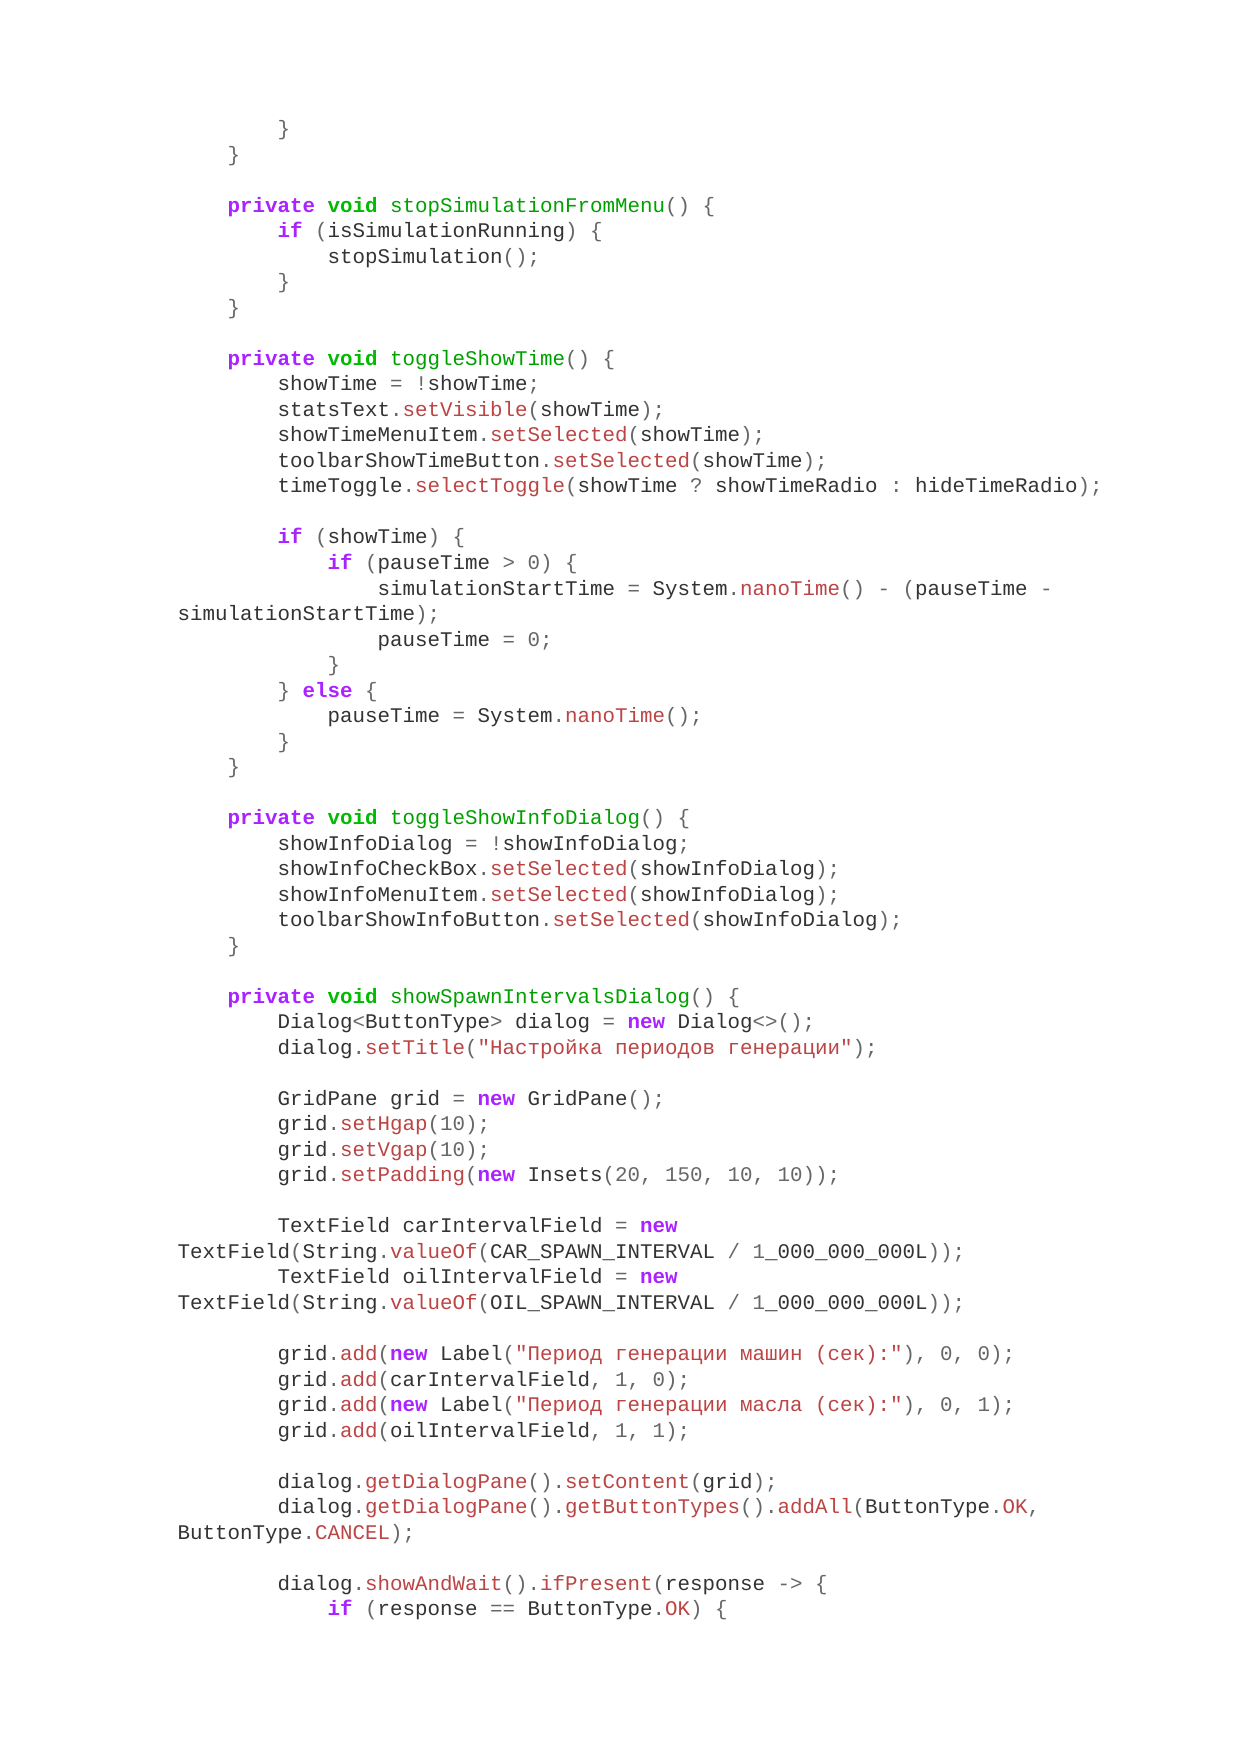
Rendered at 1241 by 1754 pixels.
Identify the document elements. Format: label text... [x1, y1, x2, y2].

text grid.add(new Label("Период генерации машин (сек):"), 0, 0); [177, 1343, 1152, 1367]
text private void toggleShowTime() { [177, 348, 1152, 371]
text } [177, 756, 1152, 780]
text pauseTime = System.nanoTime(); [177, 705, 1152, 729]
text grid.setVgap(10); [177, 1139, 1152, 1163]
text private void stopSimulationFromMenu() { [177, 195, 1152, 218]
text dialog.getDialogPane().getButtonTypes().addAll(ButtonType.OK, ButtonType.CANCEL); [177, 1496, 1152, 1545]
text if (response == ButtonType.OK) { [177, 1598, 1152, 1622]
text statsText.setVisible(showTime); [177, 399, 1152, 422]
text private void showSpawnIntervalsDialog() { [177, 986, 1152, 1009]
text TextField oilIntervalField = new TextField(String.valueOf(OIL_SPAWN_INTERVAL / 1_000_000_000L)); [177, 1267, 1152, 1316]
text Dialog<ButtonType> dialog = new Dialog<>(); [177, 1011, 1152, 1035]
text dialog.getDialogPane().setContent(grid); [177, 1471, 1152, 1494]
text } [177, 144, 1152, 167]
text timeToggle.selectToggle(showTime ? showTimeRadio : hideTimeRadio); [177, 475, 1152, 499]
text } [177, 118, 1152, 142]
text if (showTime) { [177, 526, 1152, 550]
text } [177, 297, 1152, 320]
text showTime = !showTime; [177, 373, 1152, 397]
text dialog.showAndWait().ifPresent(response -> { [177, 1573, 1152, 1596]
text dialog.setTitle("Настройка периодов генерации"); [177, 1037, 1152, 1061]
text showInfoDialog = !showInfoDialog; [177, 833, 1152, 856]
text showInfoMenuItem.setSelected(showInfoDialog); [177, 884, 1152, 907]
text } [177, 731, 1152, 754]
text grid.add(carIntervalField, 1, 0); [177, 1369, 1152, 1392]
text toolbarShowTimeButton.setSelected(showTime); [177, 450, 1152, 473]
text showTimeMenuItem.setSelected(showTime); [177, 424, 1152, 448]
text showInfoCheckBox.setSelected(showInfoDialog); [177, 858, 1152, 882]
text } [177, 271, 1152, 295]
text } [177, 654, 1152, 678]
text pauseTime = 0; [177, 628, 1152, 652]
text GridPane grid = new GridPane(); [177, 1088, 1152, 1112]
text grid.setHgap(10); [177, 1113, 1152, 1137]
text if (pauseTime > 0) { [177, 552, 1152, 576]
text grid.add(new Label("Период генерации масла (сек):"), 0, 1); [177, 1394, 1152, 1418]
text private void toggleShowInfoDialog() { [177, 807, 1152, 831]
text grid.setPadding(new Insets(20, 150, 10, 10)); [177, 1164, 1152, 1188]
text simulationStartTime = System.nanoTime() - (pauseTime - simulationStartTime); [177, 577, 1152, 627]
text toolbarShowInfoButton.setSelected(showInfoDialog); [177, 909, 1152, 933]
text if (isSimulationRunning) { [177, 220, 1152, 244]
text TextField carIntervalField = new TextField(String.valueOf(CAR_SPAWN_INTERVAL / 1_000_000_000L)); [177, 1216, 1152, 1265]
text } else { [177, 679, 1152, 703]
text stopSimulation(); [177, 246, 1152, 269]
text grid.add(oilIntervalField, 1, 1); [177, 1420, 1152, 1443]
text } [177, 935, 1152, 958]
